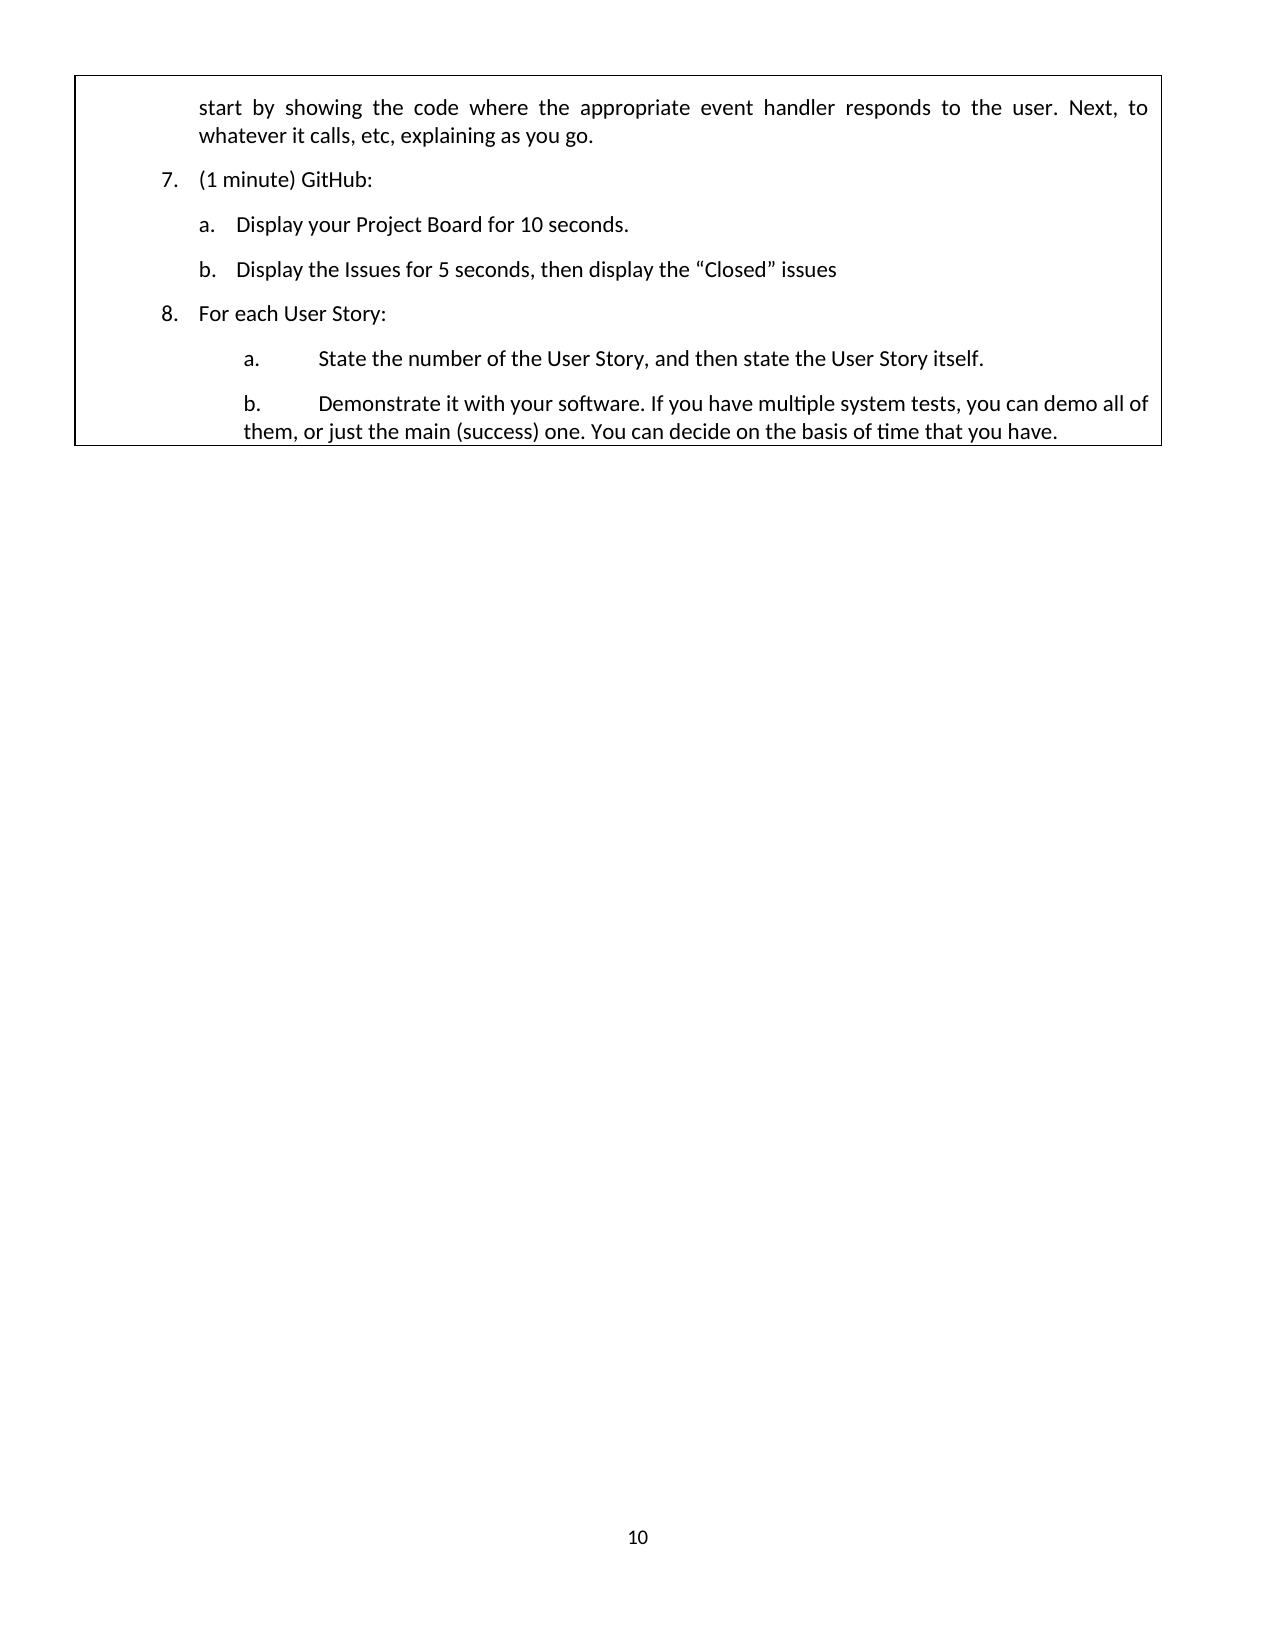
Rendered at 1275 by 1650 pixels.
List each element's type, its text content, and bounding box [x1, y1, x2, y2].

table_header start by showing the code where the appropriate event handler responds to the user. Next, to whatever it calls, etc, explaining as you go. (1 minute) GitHub: Display your Project Board for 10 seconds. Display the Issues for 5 seconds, then display the “Closed” issues For each User Story: State the number of the User Story, and then state the User Story itself. Demonstrate it with your software. If you have multiple system tests, you can demo all of them, or just the main (success) one. You can decide on the basis of time that you have. [76, 76, 1161, 445]
